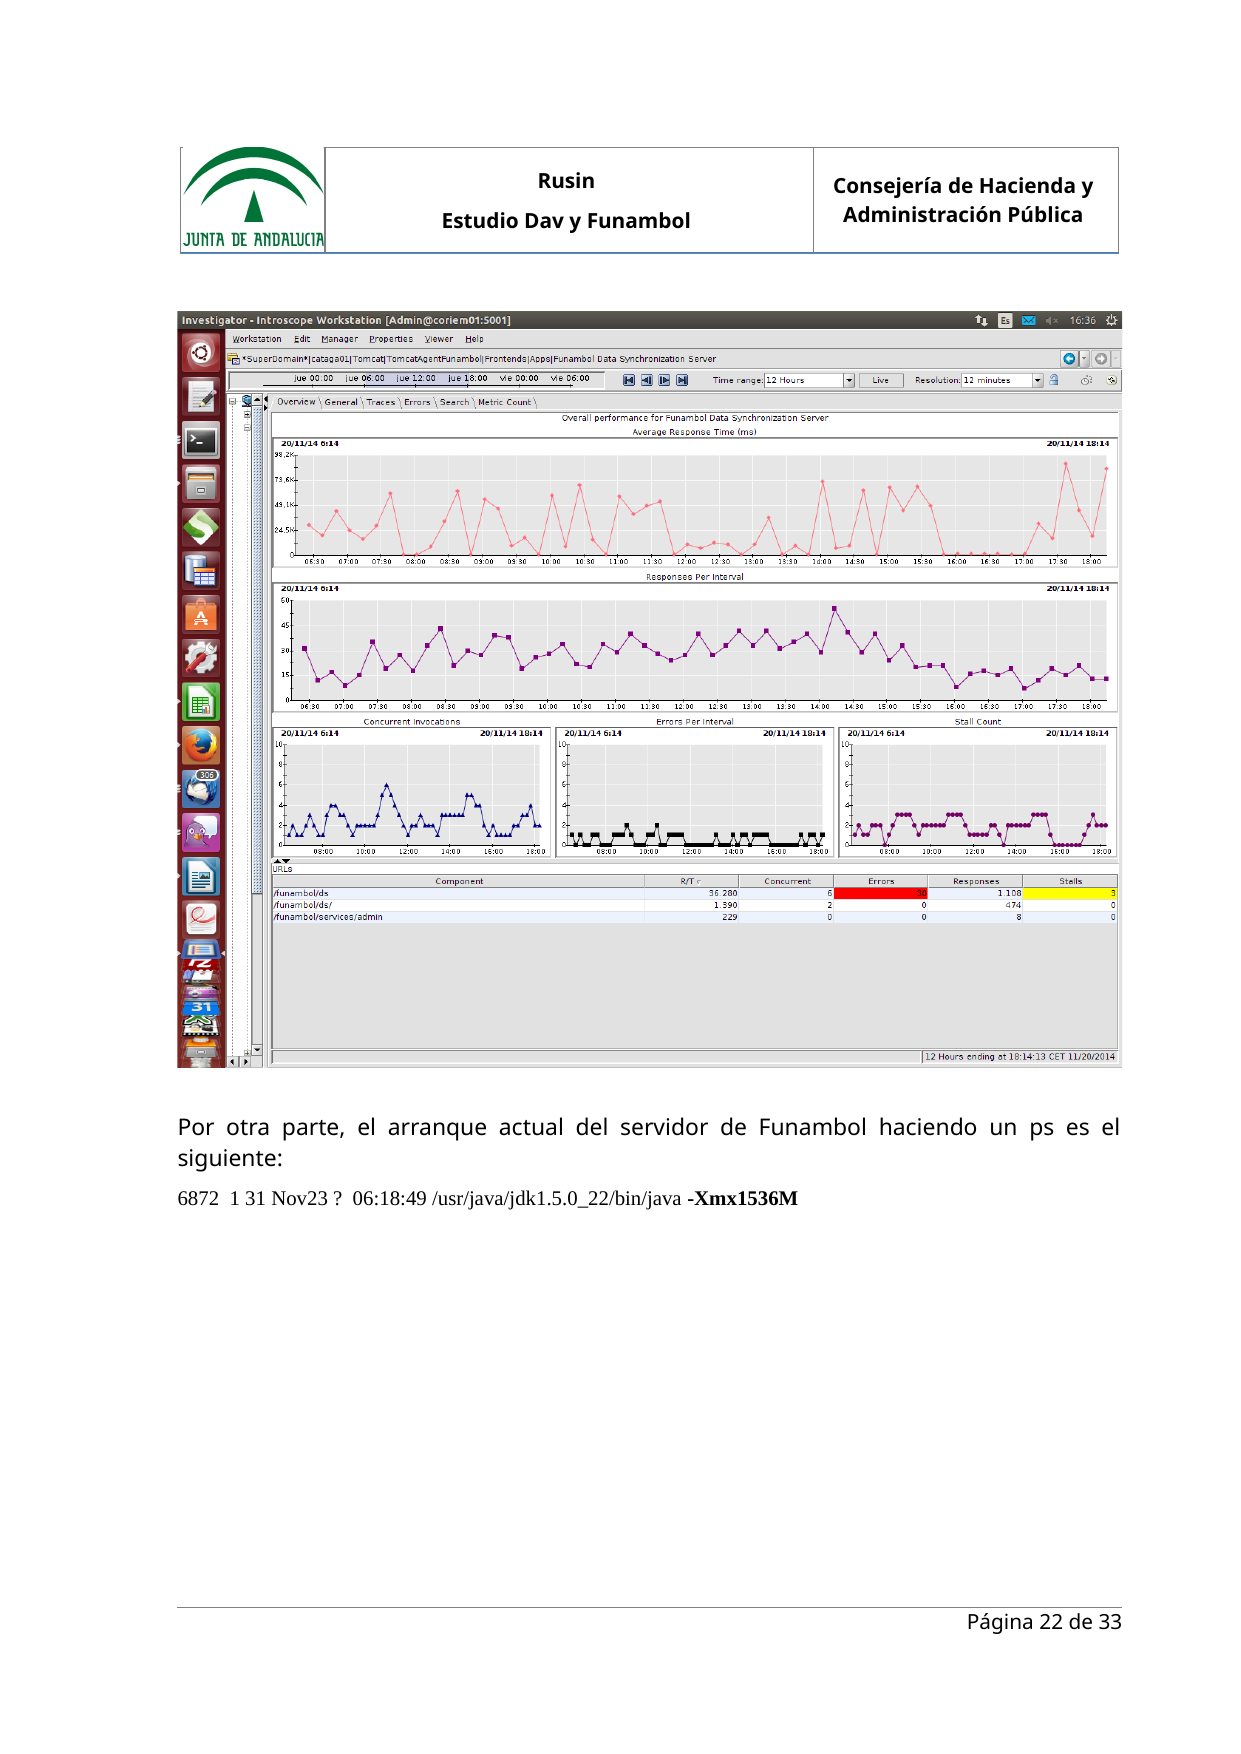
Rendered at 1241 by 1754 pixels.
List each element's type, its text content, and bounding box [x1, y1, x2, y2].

text 6872 1 31 Nov23 ? 06:18:49 /usr/java/jdk1.5.0_22/bin/java -Xmx1536M [177, 1186, 1122, 1210]
picture [177, 311, 1123, 1068]
picture [183, 147, 324, 246]
text Por otra parte, el arranque actual del servidor de Funambol haciendo un ps es el siguiente: [177, 1111, 1122, 1173]
